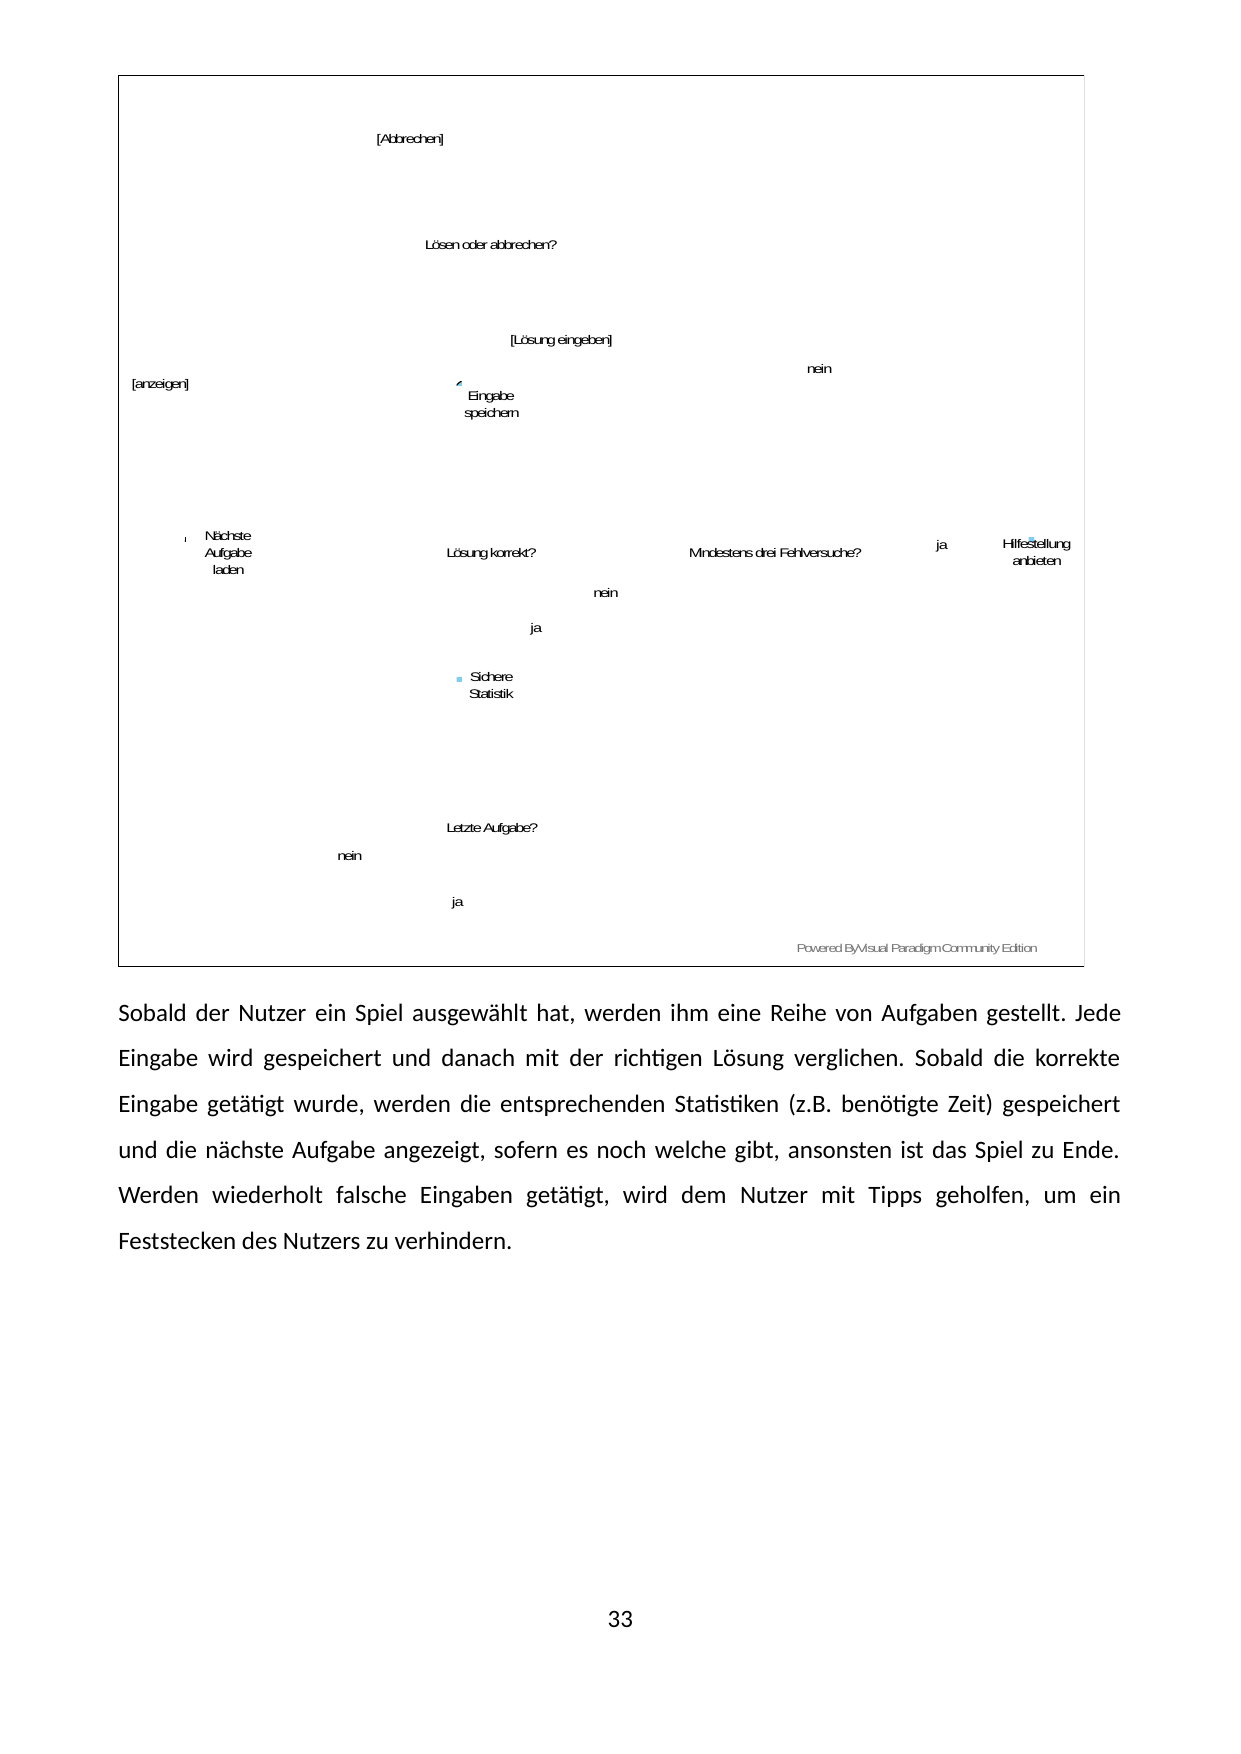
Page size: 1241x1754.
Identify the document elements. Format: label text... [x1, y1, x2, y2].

text Sobald der Nutzer ein Spiel ausgewählt hat, werden ihm eine Reihe von Aufgaben gestellt. Jede Eingabe wird gespeichert und danach mit der richtigen Lösung verglichen. Sobald die korrekte Eingabe getätigt wurde, werden die entsprechenden Statistiken (z.B. benötigte Zeit) gespeichert und die nächste Aufgabe angezeigt, sofern es noch welche gibt, ansonsten ist das Spiel zu Ende. Werden wiederholt falsche Eingaben getätigt, wird dem Nutzer mit Tipps geholfen, um ein Feststecken des Nutzers zu verhindern. [118, 997, 1122, 1256]
